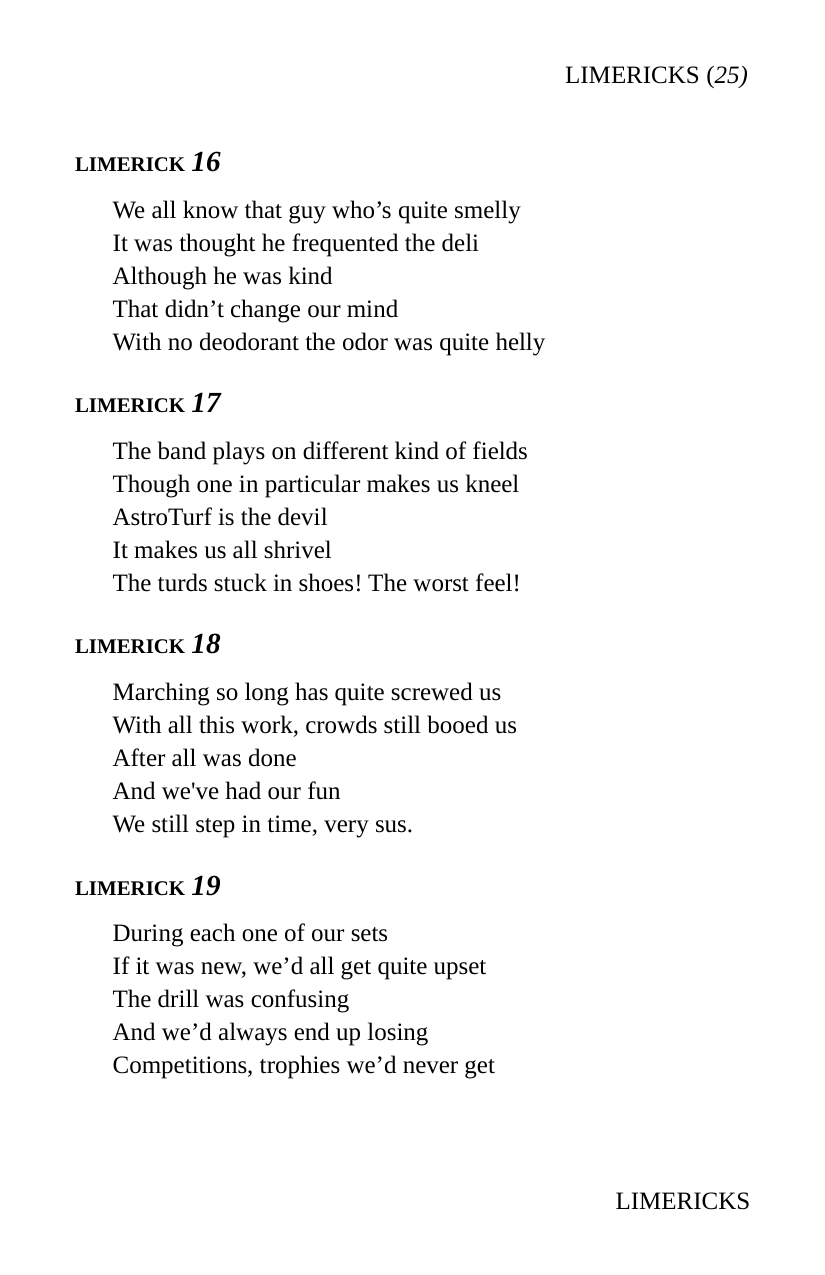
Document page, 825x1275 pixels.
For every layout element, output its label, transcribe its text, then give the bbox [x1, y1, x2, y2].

text And we’d always end up losing [75, 1017, 750, 1046]
text The drill was confusing [75, 984, 750, 1013]
text The band plays on different kind of fields [75, 436, 750, 465]
text We still step in time, very sus. [75, 809, 750, 838]
text It makes us all shrivel [75, 535, 750, 564]
text That didn’t change our mind [75, 294, 750, 323]
text After all was done [75, 743, 750, 772]
text During each one of our sets [75, 918, 750, 947]
subtitle LIMERICK 17 [75, 385, 750, 419]
text Although he was kind [75, 261, 750, 289]
text We all know that guy who’s quite smelly [75, 195, 750, 223]
subtitle LIMERICK 18 [75, 627, 750, 660]
text Marching so long has quite screwed us [75, 677, 750, 706]
text It was thought he frequented the deli [75, 228, 750, 257]
text If it was new, we’d all get quite upset [75, 951, 750, 980]
subtitle LIMERICK 19 [75, 868, 750, 901]
text With all this work, crowds still booed us [75, 710, 750, 739]
text Competitions, trophies we’d never get [75, 1050, 750, 1079]
text And we've had our fun [75, 776, 750, 805]
subtitle LIMERICK 16 [75, 144, 750, 178]
text AstroTurf is the devil [75, 502, 750, 531]
text With no deodorant the odor was quite helly [75, 327, 750, 356]
text Though one in particular makes us kneel [75, 469, 750, 498]
text The turds stuck in shoes! The worst feel! [75, 568, 750, 597]
